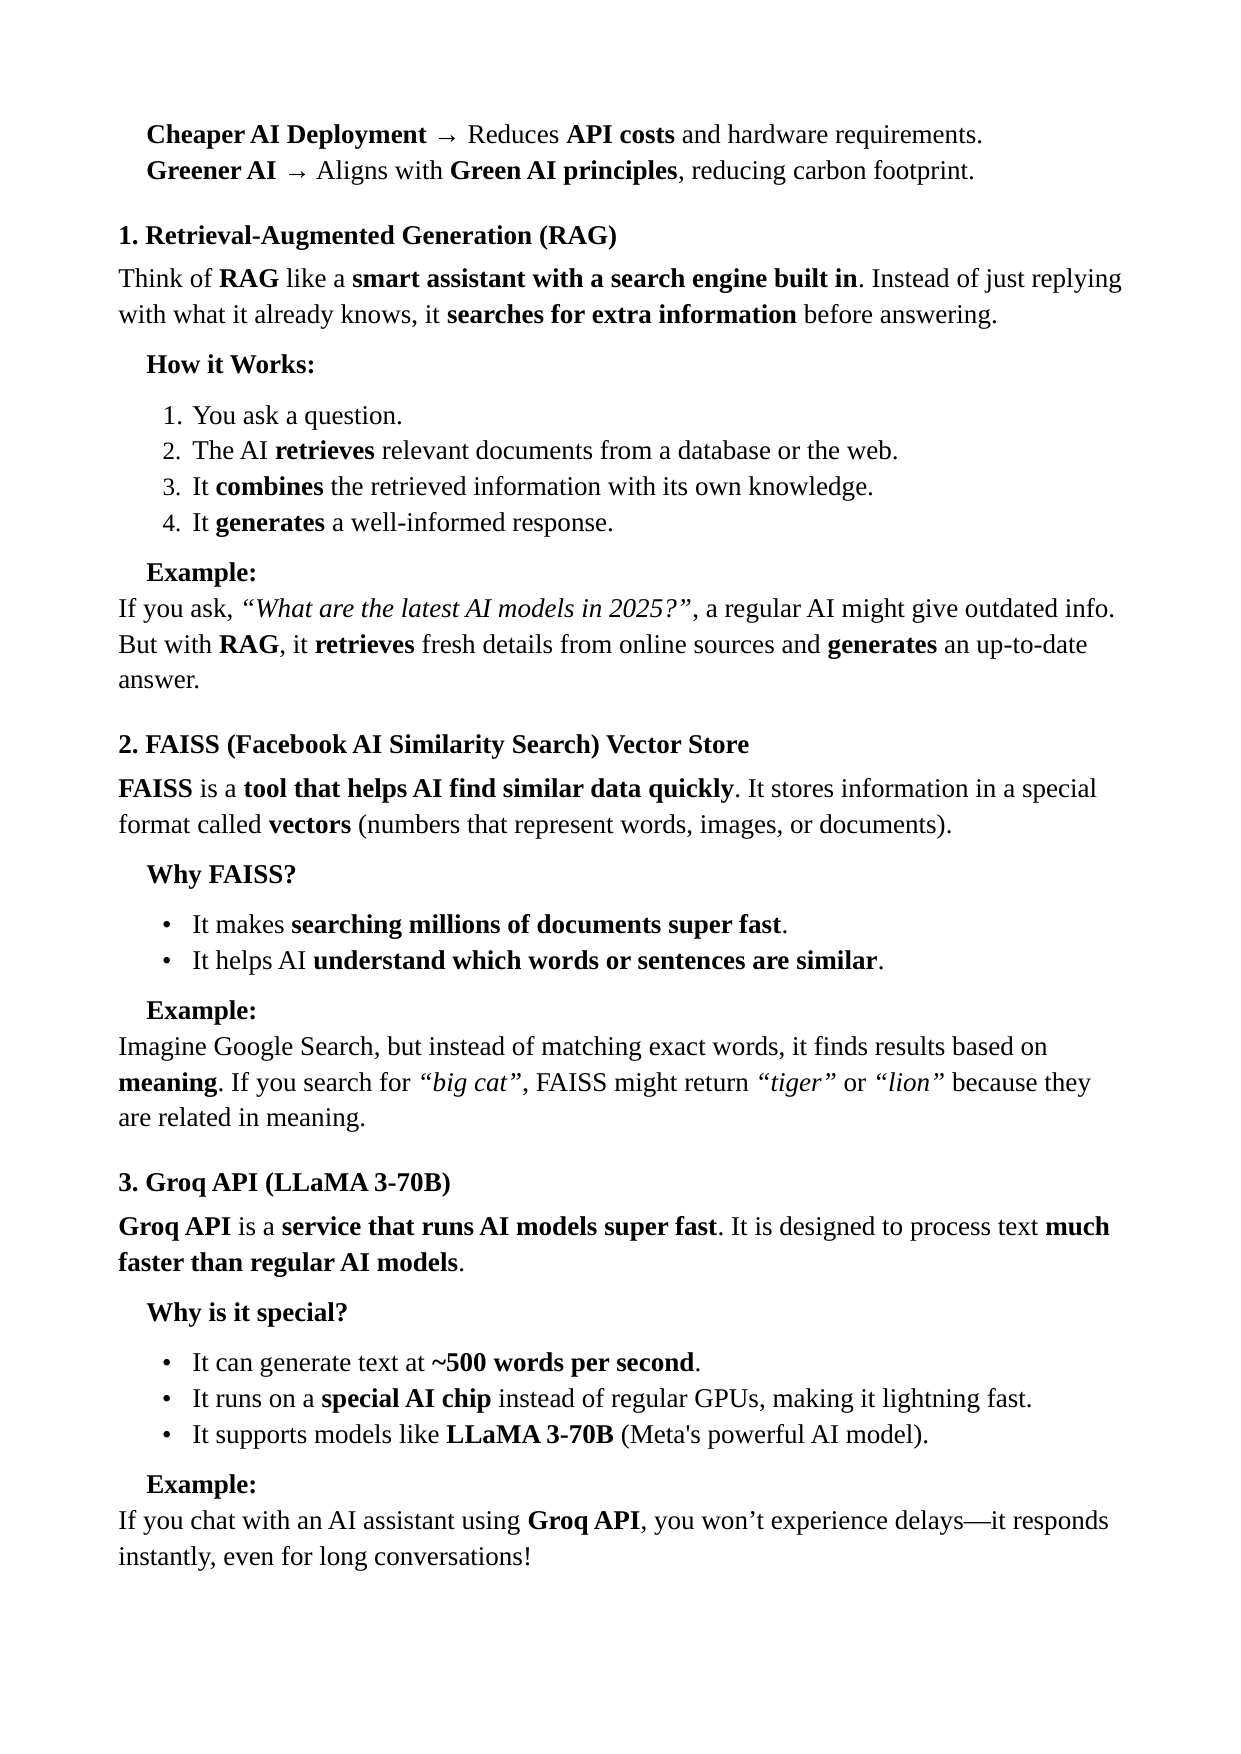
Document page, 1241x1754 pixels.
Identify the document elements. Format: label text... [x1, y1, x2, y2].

text ✅ Cheaper AI Deployment → Reduces API costs and hardware requirements. ✅ Greener AI → Aligns with Green AI principles, reducing carbon footprint. [118, 118, 1122, 185]
list It combines the retrieved information with its own knowledge. [162, 470, 1122, 501]
list It makes searching millions of documents super fast. [162, 908, 1122, 939]
text 💡 Example: If you chat with an AI assistant using Groq API, you won’t experience delays—it responds instantly, even for long conversations! [118, 1468, 1122, 1571]
text Groq API is a service that runs AI models super fast. It is designed to process text much faster than regular AI models. [118, 1210, 1122, 1277]
subtitle 1. Retrieval-Augmented Generation (RAG) [118, 219, 1122, 250]
text 🔹 Why is it special? [118, 1296, 1122, 1327]
text 💡 Example: Imagine Google Search, but instead of matching exact words, it finds results based on meaning. If you search for “big cat”, FAISS might return “tiger” or “lion” because they are related in meaning. [118, 994, 1122, 1133]
list It runs on a special AI chip instead of regular GPUs, making it lightning fast. [162, 1382, 1122, 1413]
text 🔹 How it Works: [118, 348, 1122, 379]
subtitle 3. Groq API (LLaMA 3-70B) [118, 1166, 1122, 1198]
list It supports models like LLaMA 3-70B (Meta's powerful AI model). [162, 1418, 1122, 1449]
text Think of RAG like a smart assistant with a search engine built in. Instead of just replying with what it already knows, it searches for extra information before answering. [118, 262, 1122, 329]
subtitle 2. FAISS (Facebook AI Similarity Search) Vector Store [118, 728, 1122, 759]
text FAISS is a tool that helps AI find similar data quickly. It stores information in a special format called vectors (numbers that represent words, images, or documents). [118, 772, 1122, 839]
list The AI retrieves relevant documents from a database or the web. [162, 434, 1122, 466]
text 🔹 Why FAISS? [118, 858, 1122, 889]
list You ask a question. [162, 399, 1122, 430]
text 💡 Example: If you ask, “What are the latest AI models in 2025?”, a regular AI might give outdated info. But with RAG, it retrieves fresh details from online sources and generates an up-to-date answer. [118, 556, 1122, 694]
list It helps AI understand which words or sentences are similar. [162, 944, 1122, 975]
list It can generate text at ~500 words per second. [162, 1346, 1122, 1378]
list It generates a well-informed response. [162, 506, 1122, 537]
